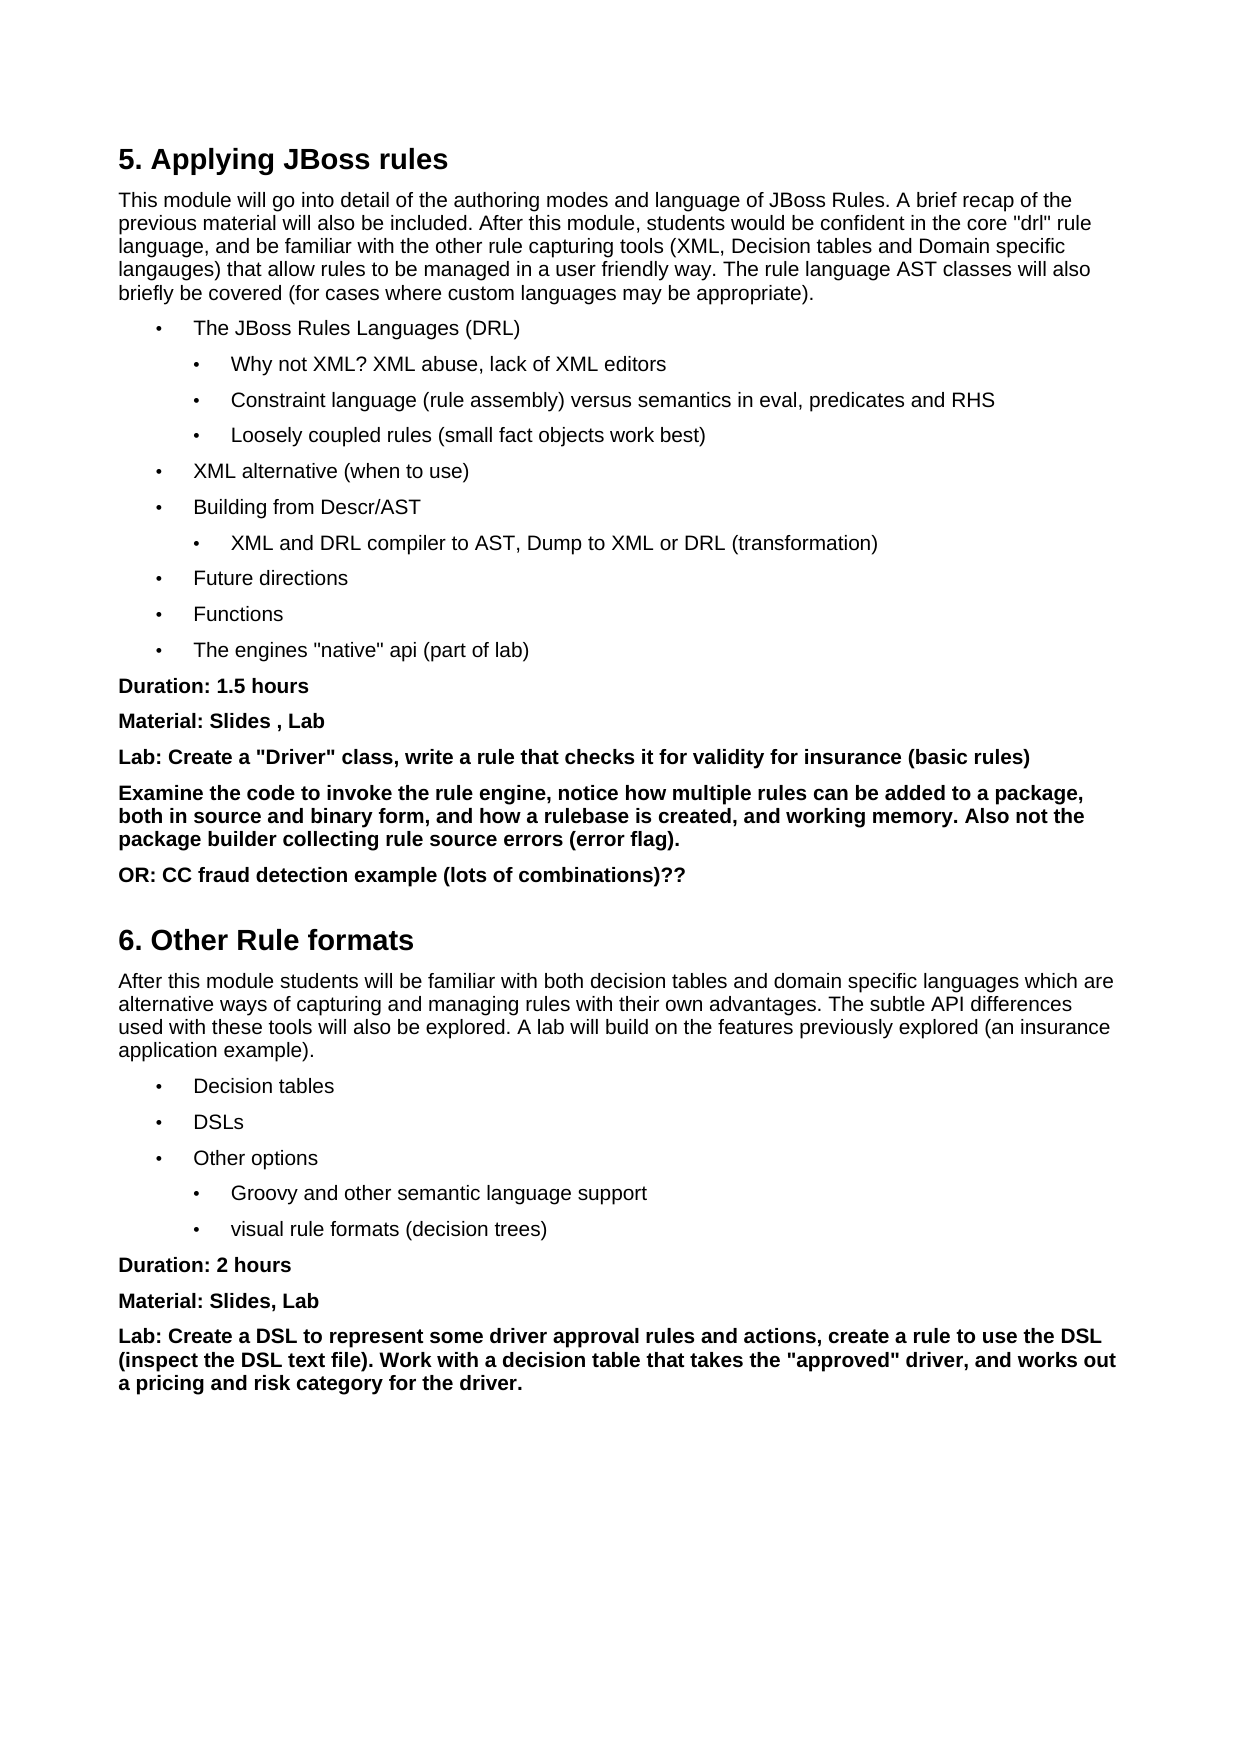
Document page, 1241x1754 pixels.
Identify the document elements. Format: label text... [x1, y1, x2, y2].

text This module will go into detail of the authoring modes and language of JBoss Rules. A brief recap of the previous material will also be included. After this module, students would be confident in the core "drl" rule language, and be familiar with the other rule capturing tools (XML, Decision tables and Domain specific langauges) that allow rules to be managed in a user friendly way. The rule language AST classes will also briefly be covered (for cases where custom languages may be appropriate). [118, 188, 1122, 304]
text Lab: Create a DSL to represent some driver approval rules and actions, create a rule to use the DSL (inspect the DSL text file). Work with a decision table that takes the "approved" driver, and works out a pricing and risk category for the driver. [118, 1325, 1122, 1394]
list Building from Descr/AST [156, 496, 1122, 519]
list Loosely coupled rules (small fact objects work best) [193, 424, 1122, 447]
text Material: Slides , Lab [118, 710, 1122, 733]
list Groovy and other semantic language support [193, 1182, 1122, 1205]
text After this module students will be familiar with both decision tables and domain specific languages which are alternative ways of capturing and managing rules with their own advantages. The subtle API differences used with these tools will also be explored. A lab will build on the features previously explored (an insurance application example). [118, 969, 1122, 1062]
subtitle 6. Other Rule formats [118, 924, 1122, 957]
text Examine the code to invoke the rule engine, notice how multiple rules can be added to a package, both in source and binary form, and how a rulebase is created, and working memory. Also not the package builder collecting rule source errors (error flag). [118, 781, 1122, 851]
text Material: Slides, Lab [118, 1289, 1122, 1312]
list DSLs [156, 1111, 1122, 1134]
list Other options [156, 1146, 1122, 1169]
list Future directions [156, 567, 1122, 590]
list visual rule formats (decision trees) [193, 1218, 1122, 1241]
text Duration: 2 hours [118, 1253, 1122, 1277]
list Constraint language (rule assembly) versus semantics in eval, predicates and RHS [193, 388, 1122, 412]
text Duration: 1.5 hours [118, 674, 1122, 697]
list XML and DRL compiler to AST, Dump to XML or DRL (transformation) [193, 531, 1122, 554]
list Why not XML? XML abuse, lack of XML editors [193, 353, 1122, 376]
list Functions [156, 603, 1122, 626]
list Decision tables [156, 1075, 1122, 1098]
list The engines "native" api (part of lab) [156, 638, 1122, 662]
text Lab: Create a "Driver" class, write a rule that checks it for validity for insurance (basic rules) [118, 746, 1122, 769]
text OR: CC fraud detection example (lots of combinations)?? [118, 863, 1122, 887]
list The JBoss Rules Languages (DRL) [156, 317, 1122, 340]
list XML alternative (when to use) [156, 460, 1122, 483]
subtitle 5. Applying JBoss rules [118, 143, 1122, 176]
